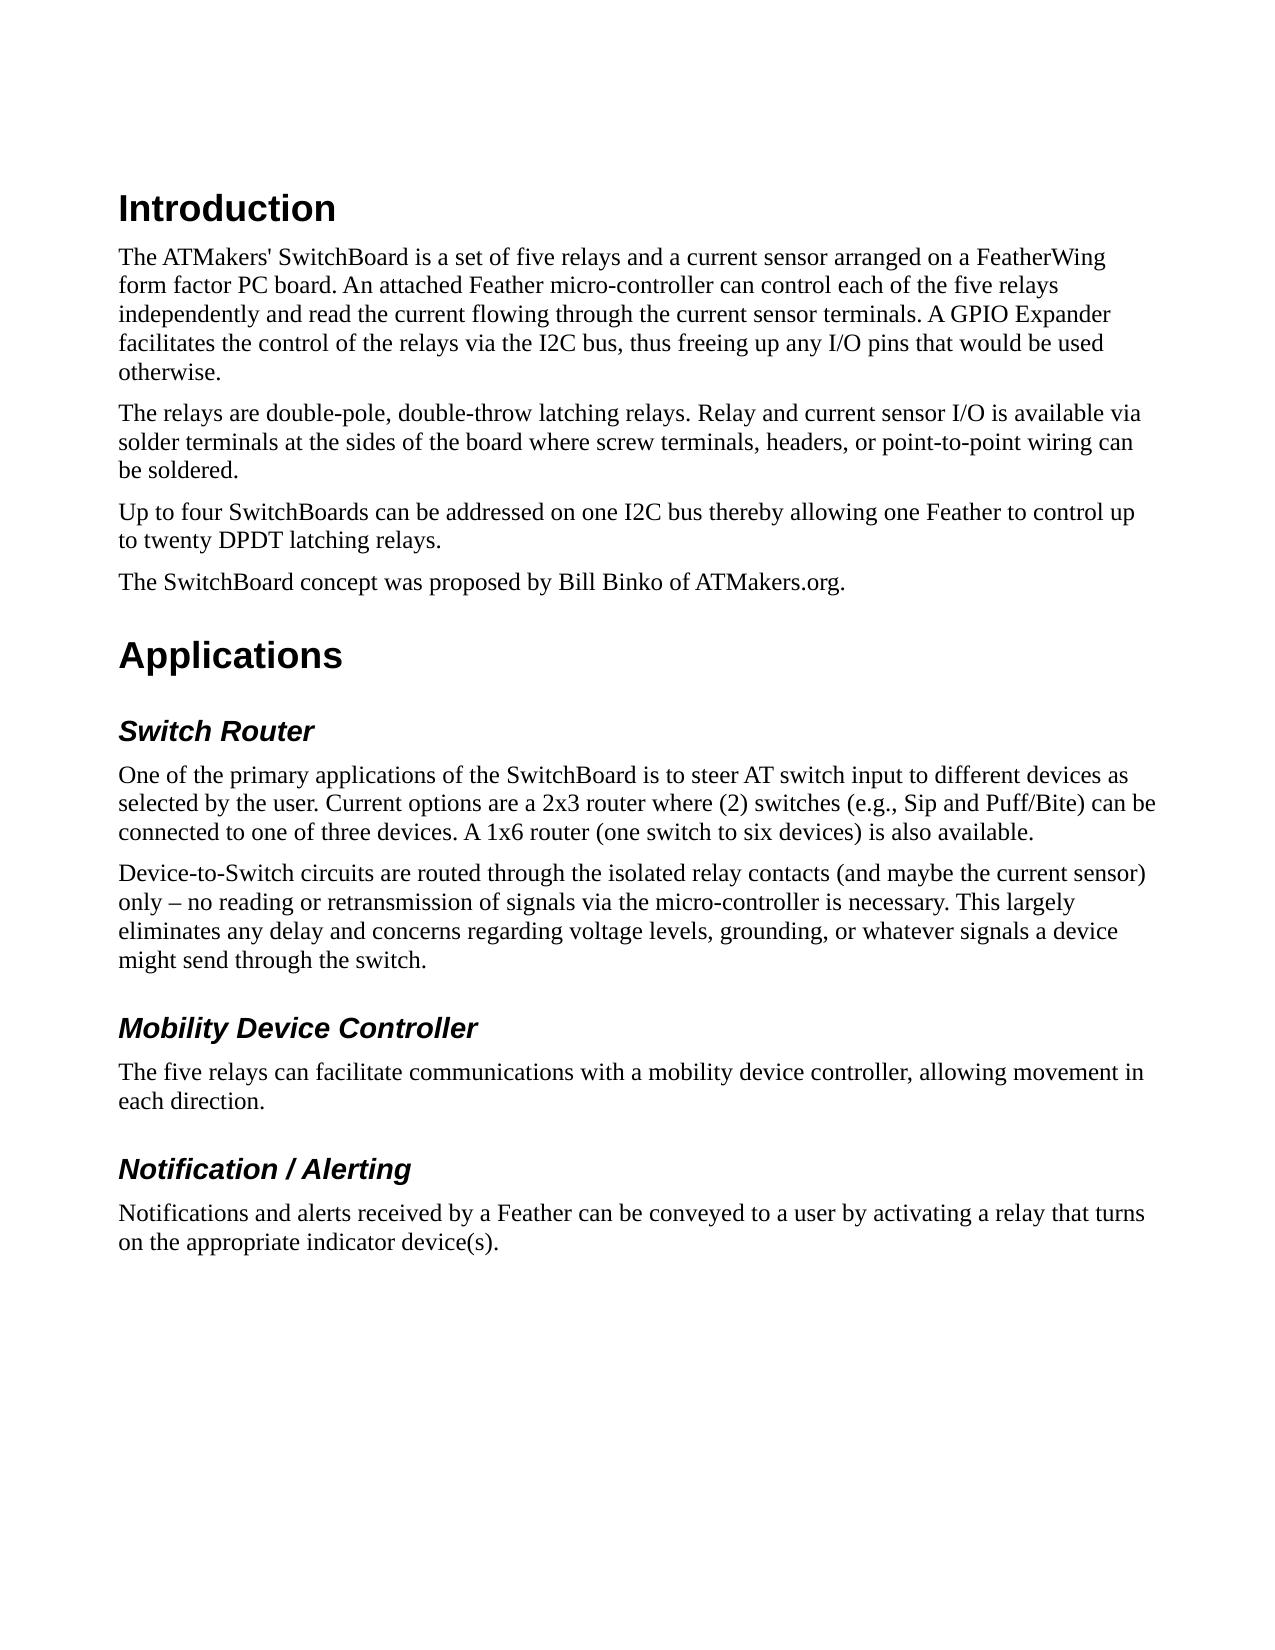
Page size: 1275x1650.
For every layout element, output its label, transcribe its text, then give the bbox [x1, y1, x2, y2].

text Device-to-Switch circuits are routed through the isolated relay contacts (and maybe the current sensor) only – no reading or retransmission of signals via the micro-controller is necessary. This largely eliminates any delay and concerns regarding voltage levels, grounding, or whatever signals a device might send through the switch. [118, 858, 1157, 973]
subtitle Notification / Alerting [118, 1152, 1157, 1186]
text The ATMakers' SwitchBoard is a set of five relays and a current sensor arranged on a FeatherWing form factor PC board. An attached Feather micro-controller can control each of the five relays independently and read the current flowing through the current sensor terminals. A GPIO Expander facilitates the control of the relays via the I2C bus, thus freeing up any I/O pins that would be used otherwise. [118, 242, 1157, 386]
text The SwitchBoard concept was proposed by Bill Binko of ATMakers.org. [118, 567, 1157, 596]
text Up to four SwitchBoards can be addressed on one I2C bus thereby allowing one Feather to control up to twenty DPDT latching relays. [118, 497, 1157, 554]
text The relays are double-pole, double-throw latching relays. Relay and current sensor I/O is available via solder terminals at the sides of the board where screw terminals, headers, or point-to-point wiring can be soldered. [118, 398, 1157, 484]
subtitle Switch Router [118, 714, 1157, 747]
subtitle Mobility Device Controller [118, 1011, 1157, 1044]
subtitle Applications [118, 633, 1157, 676]
text One of the primary applications of the SwitchBoard is to steer AT switch input to different devices as selected by the user. Current options are a 2x3 router where (2) switches (e.g., Sip and Puff/Bite) can be connected to one of three devices. A 1x6 router (one switch to six devices) is also available. [118, 760, 1157, 846]
text The five relays can facilitate communications with a mobility device controller, allowing movement in each direction. [118, 1057, 1157, 1114]
text Notifications and alerts received by a Feather can be conveyed to a user by activating a relay that turns on the appropriate indicator device(s). [118, 1198, 1157, 1256]
subtitle Introduction [118, 186, 1157, 229]
